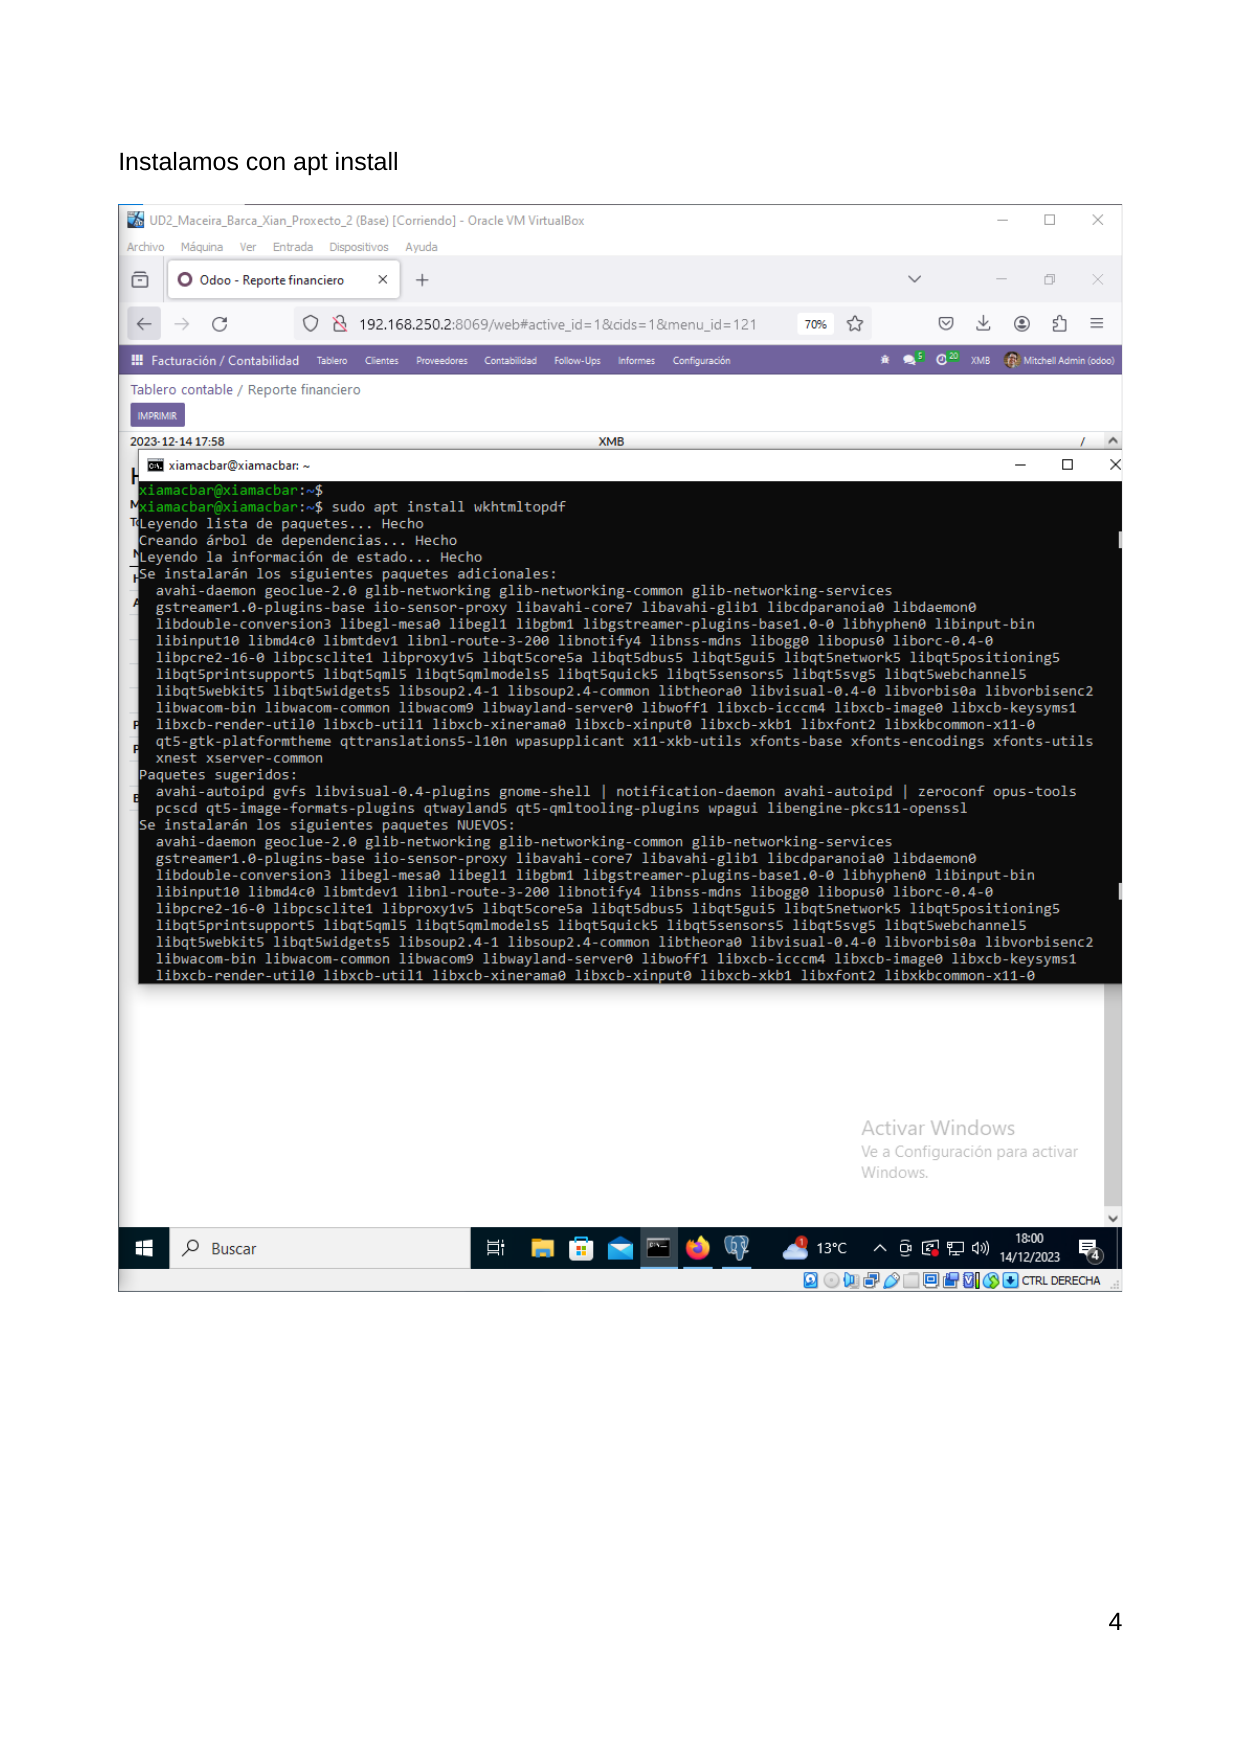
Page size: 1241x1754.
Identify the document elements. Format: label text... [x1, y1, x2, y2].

text Instalamos con apt install [118, 147, 1122, 176]
picture [118, 204, 1123, 1292]
